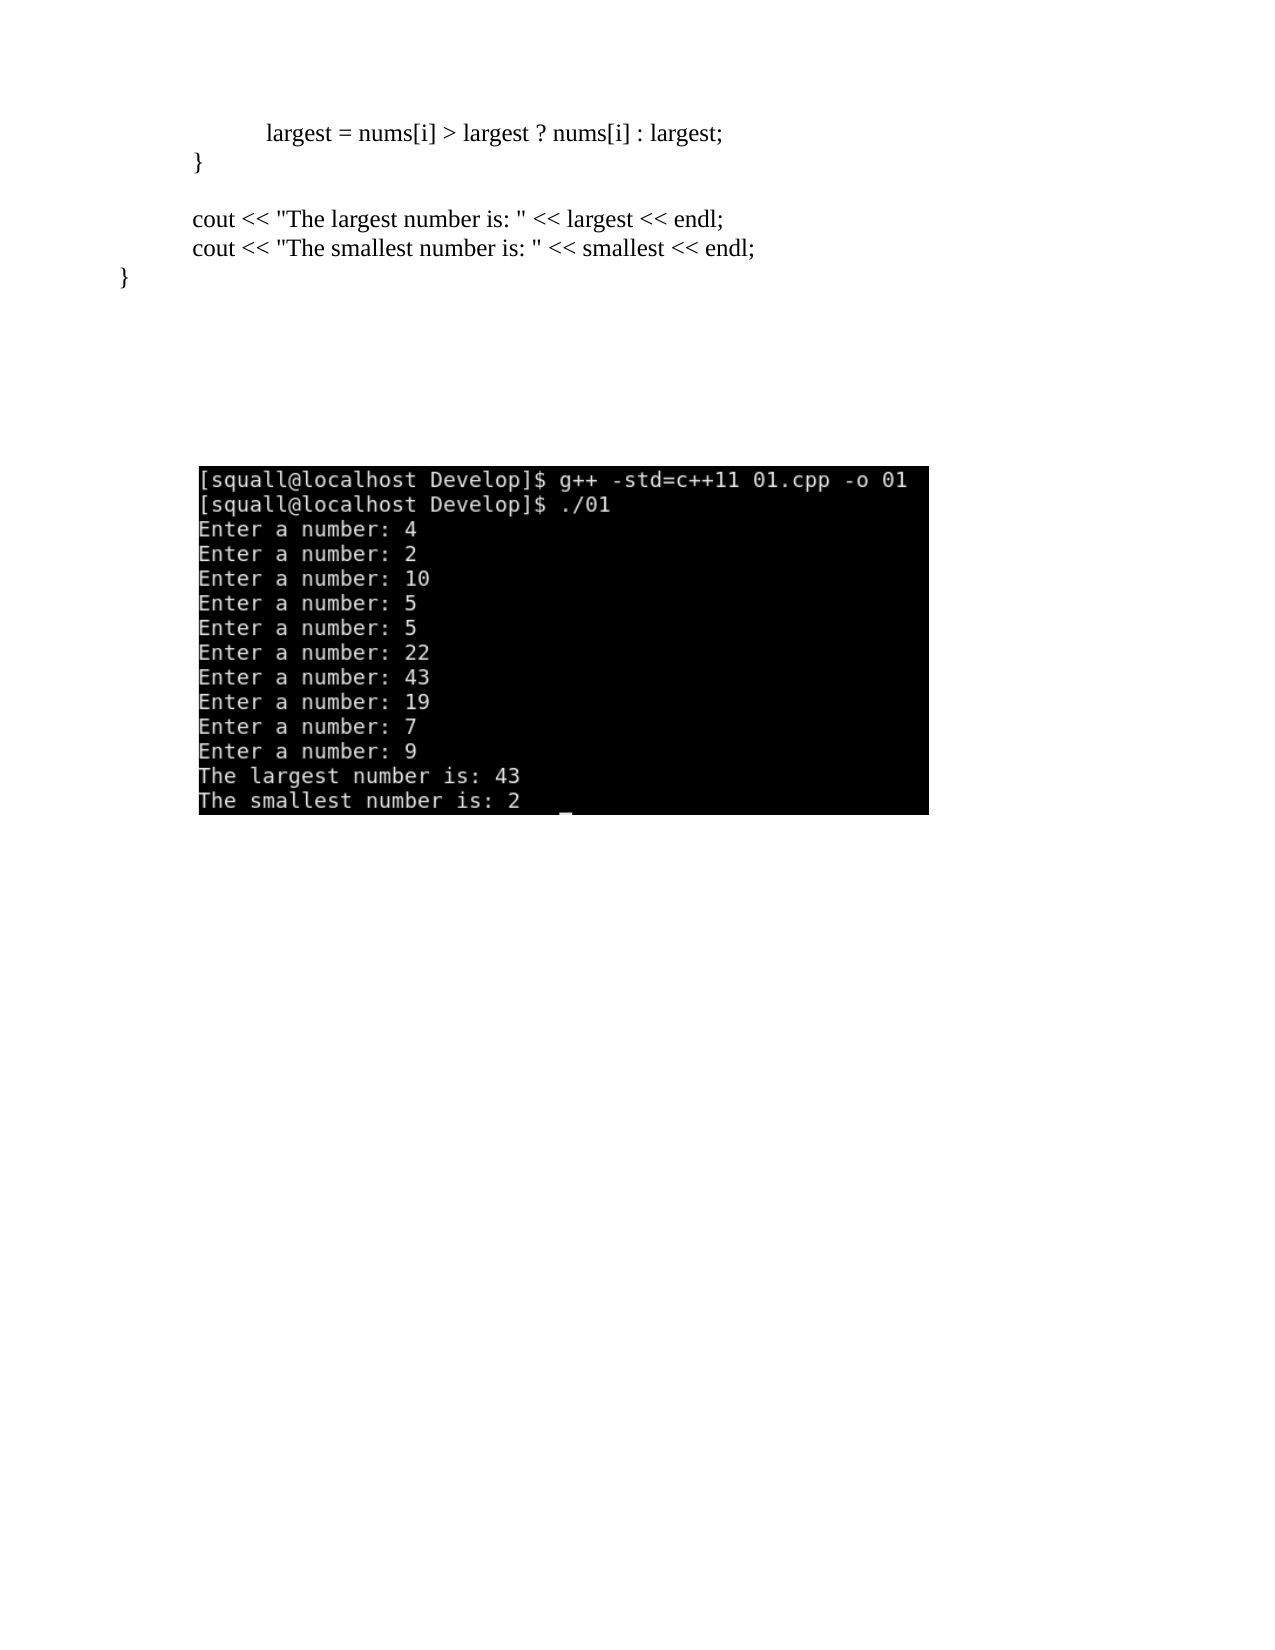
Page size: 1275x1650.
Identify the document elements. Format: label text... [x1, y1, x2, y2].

text } [118, 262, 1157, 291]
text } [118, 147, 1157, 176]
picture [198, 466, 929, 815]
text cout << "The smallest number is: " << smallest << endl; [118, 233, 1157, 262]
text cout << "The largest number is: " << largest << endl; [118, 204, 1157, 233]
text largest = nums[i] > largest ? nums[i] : largest; [118, 118, 1157, 147]
